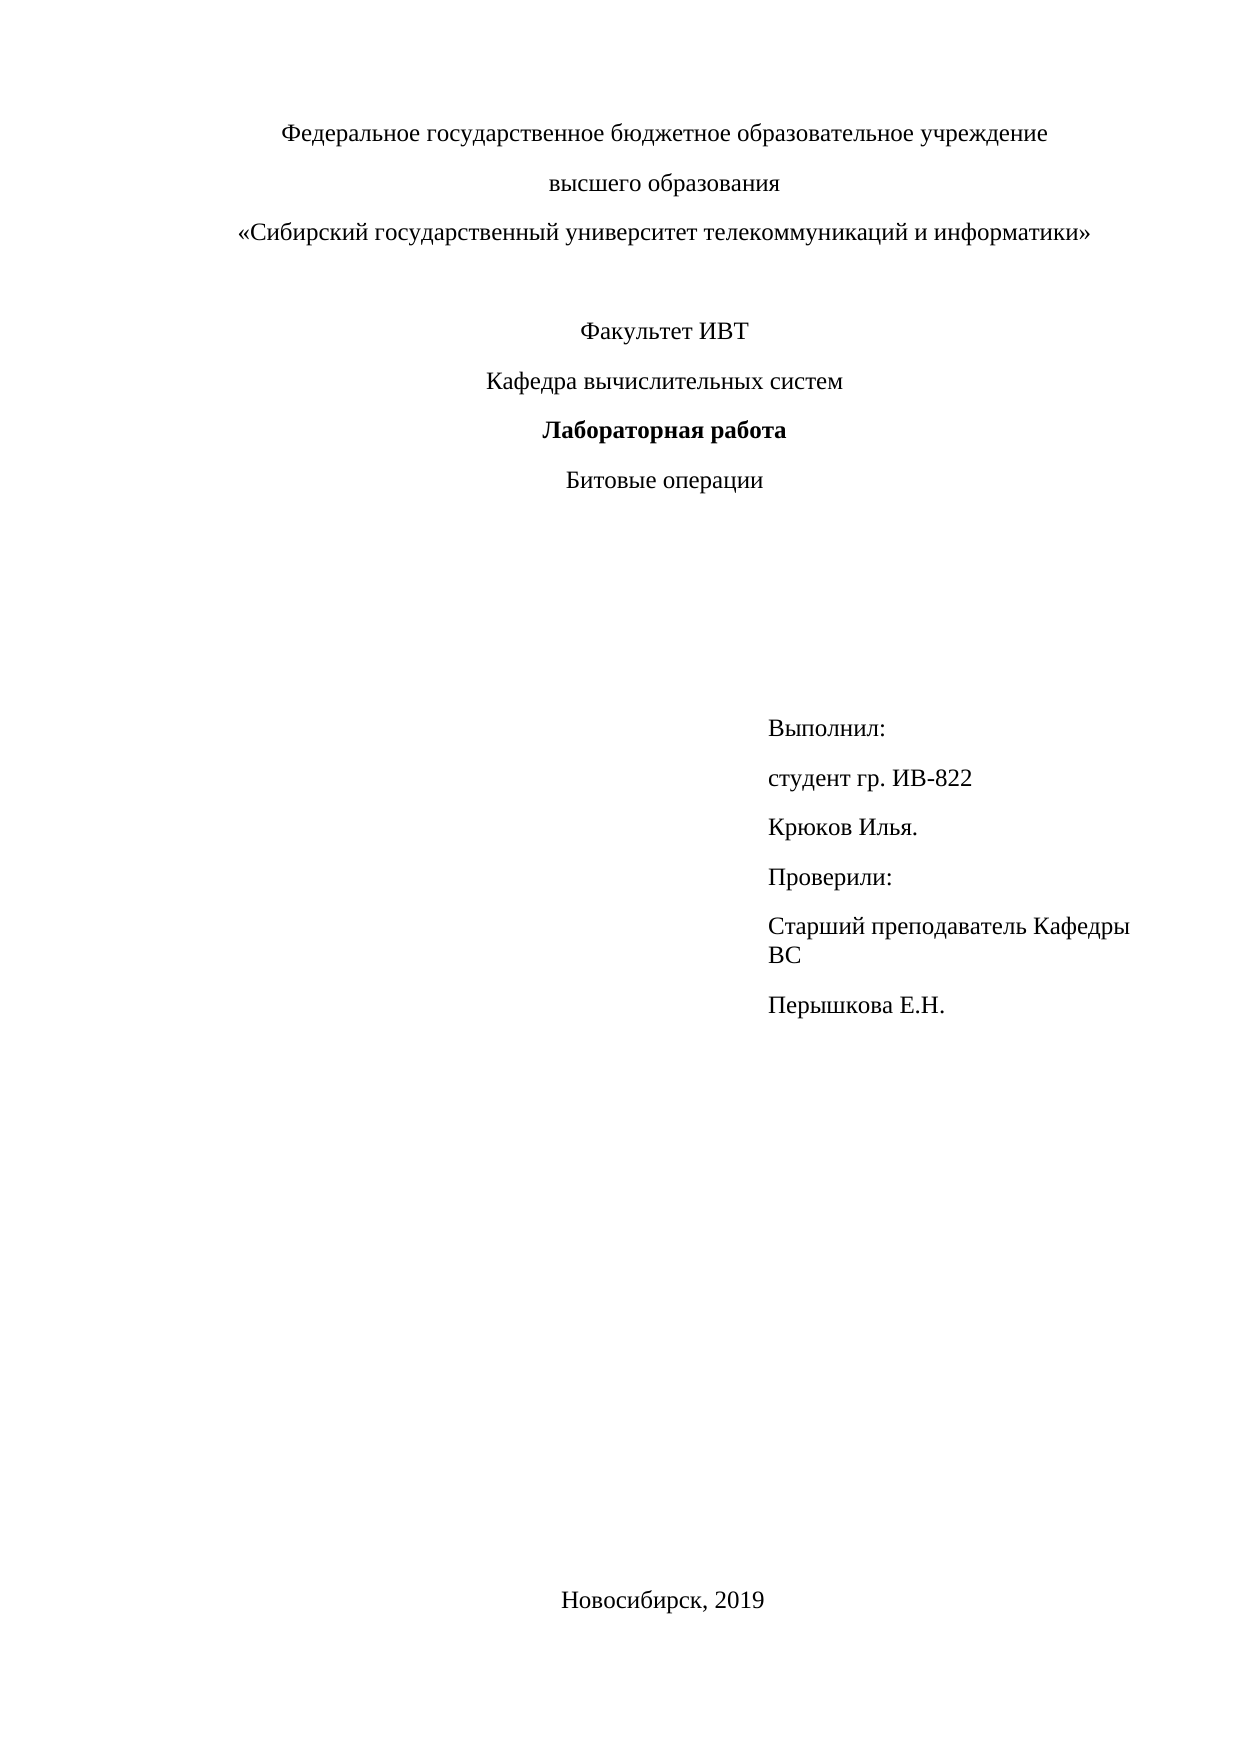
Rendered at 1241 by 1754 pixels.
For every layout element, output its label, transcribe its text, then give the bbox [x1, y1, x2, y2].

text Проверили: [768, 862, 1152, 891]
text студент гр. ИВ-822 [768, 763, 1152, 791]
text Кафедра вычислительных систем [177, 366, 1152, 395]
text Лабораторная работа [177, 416, 1152, 444]
text Крюков Илья. [768, 812, 1152, 841]
text Выполнил: [768, 713, 1152, 742]
text Федеральное государственное бюджетное образовательное учреждение [177, 118, 1152, 147]
text Факультет ИВТ [177, 316, 1152, 345]
text высшего образования [177, 168, 1152, 196]
text Старший преподаватель Кафедры ВС [768, 911, 1152, 969]
text Новосибирск, 2019 [174, 1585, 1152, 1613]
text Перышкова Е.Н. [768, 990, 1152, 1018]
text Битовые операции [177, 465, 1152, 494]
text «Сибирский государственный университет телекоммуникаций и информатики» [177, 217, 1152, 246]
